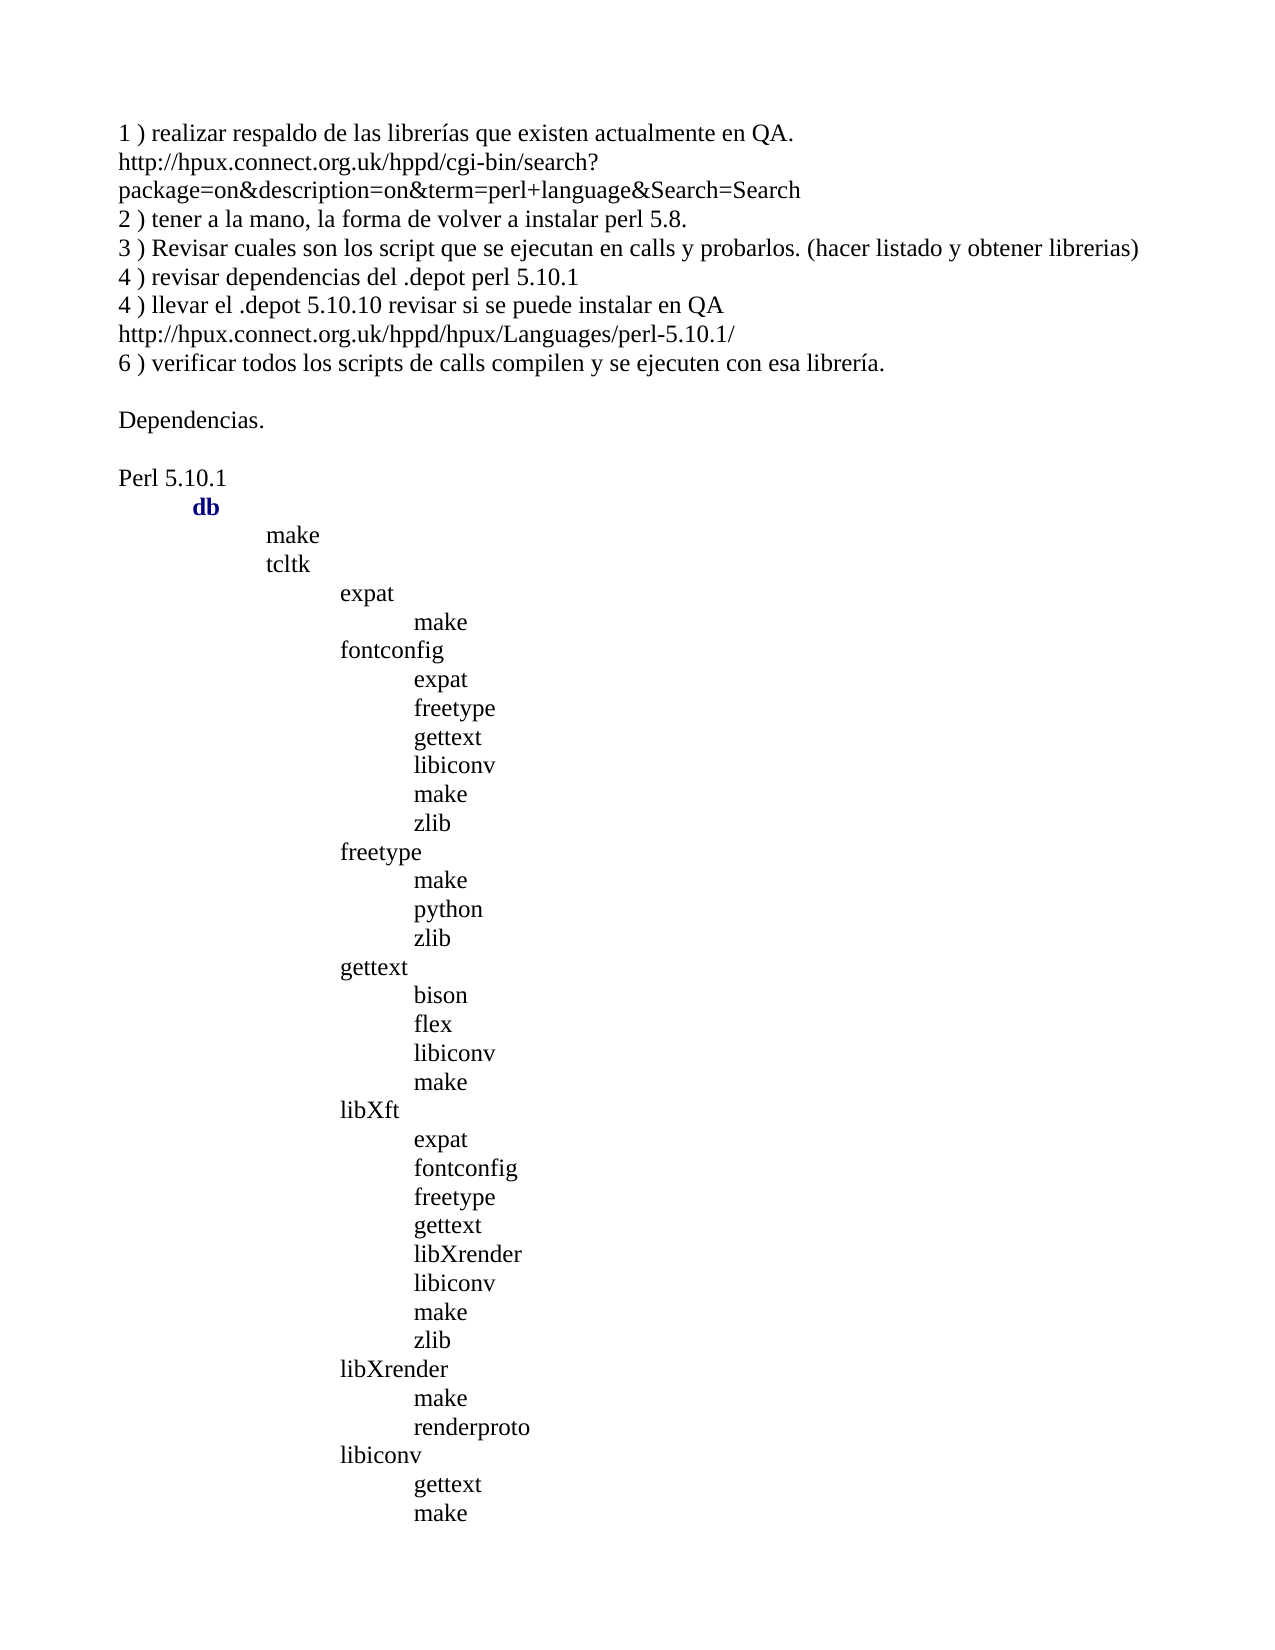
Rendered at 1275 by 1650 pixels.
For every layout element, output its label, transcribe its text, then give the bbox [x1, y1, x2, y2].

text make [118, 1297, 1157, 1326]
text make [118, 1067, 1157, 1096]
text flex [118, 1009, 1157, 1038]
text python [118, 894, 1157, 923]
text expat [118, 664, 1157, 693]
text gettext [118, 1211, 1157, 1239]
text db [118, 492, 1157, 521]
text http://hpux.connect.org.uk/hppd/cgi-bin/search?package=on&description=on&term=perl+language&Search=Search [118, 147, 1157, 204]
text zlib [118, 923, 1157, 952]
text Dependencias. [118, 406, 1157, 434]
text make [118, 779, 1157, 808]
text bison [118, 981, 1157, 1009]
text libXft [118, 1096, 1157, 1124]
text libiconv [118, 751, 1157, 779]
text freetype [118, 693, 1157, 722]
text expat [118, 1124, 1157, 1153]
text libiconv [118, 1038, 1157, 1067]
text zlib [118, 808, 1157, 837]
text make [118, 607, 1157, 636]
text gettext [118, 952, 1157, 981]
text 2 ) tener a la mano, la forma de volver a instalar perl 5.8. [118, 204, 1157, 233]
text libiconv [118, 1441, 1157, 1469]
text fontconfig [118, 636, 1157, 664]
text make [118, 1498, 1157, 1527]
text http://hpux.connect.org.uk/hppd/hpux/Languages/perl-5.10.1/ [118, 319, 1157, 348]
text make [118, 1383, 1157, 1412]
text tcltk [118, 549, 1157, 578]
text zlib [118, 1326, 1157, 1354]
text renderproto [118, 1412, 1157, 1441]
text gettext [118, 1469, 1157, 1498]
text libiconv [118, 1268, 1157, 1297]
text 1 ) realizar respaldo de las librerías que existen actualmente en QA. [118, 118, 1157, 147]
text freetype [118, 837, 1157, 866]
text make [118, 521, 1157, 549]
text 4 ) llevar el .depot 5.10.10 revisar si se puede instalar en QA [118, 291, 1157, 319]
text Perl 5.10.1 [118, 463, 1157, 492]
text fontconfig [118, 1153, 1157, 1182]
text gettext [118, 722, 1157, 751]
text 4 ) revisar dependencias del .depot perl 5.10.1 [118, 262, 1157, 291]
text make [118, 866, 1157, 894]
text 6 ) verificar todos los scripts de calls compilen y se ejecuten con esa librería. [118, 348, 1157, 377]
text expat [118, 578, 1157, 607]
text libXrender [118, 1239, 1157, 1268]
text freetype [118, 1182, 1157, 1211]
text 3 ) Revisar cuales son los script que se ejecutan en calls y probarlos. (hacer listado y obtener librerias) [118, 233, 1157, 262]
text libXrender [118, 1354, 1157, 1383]
